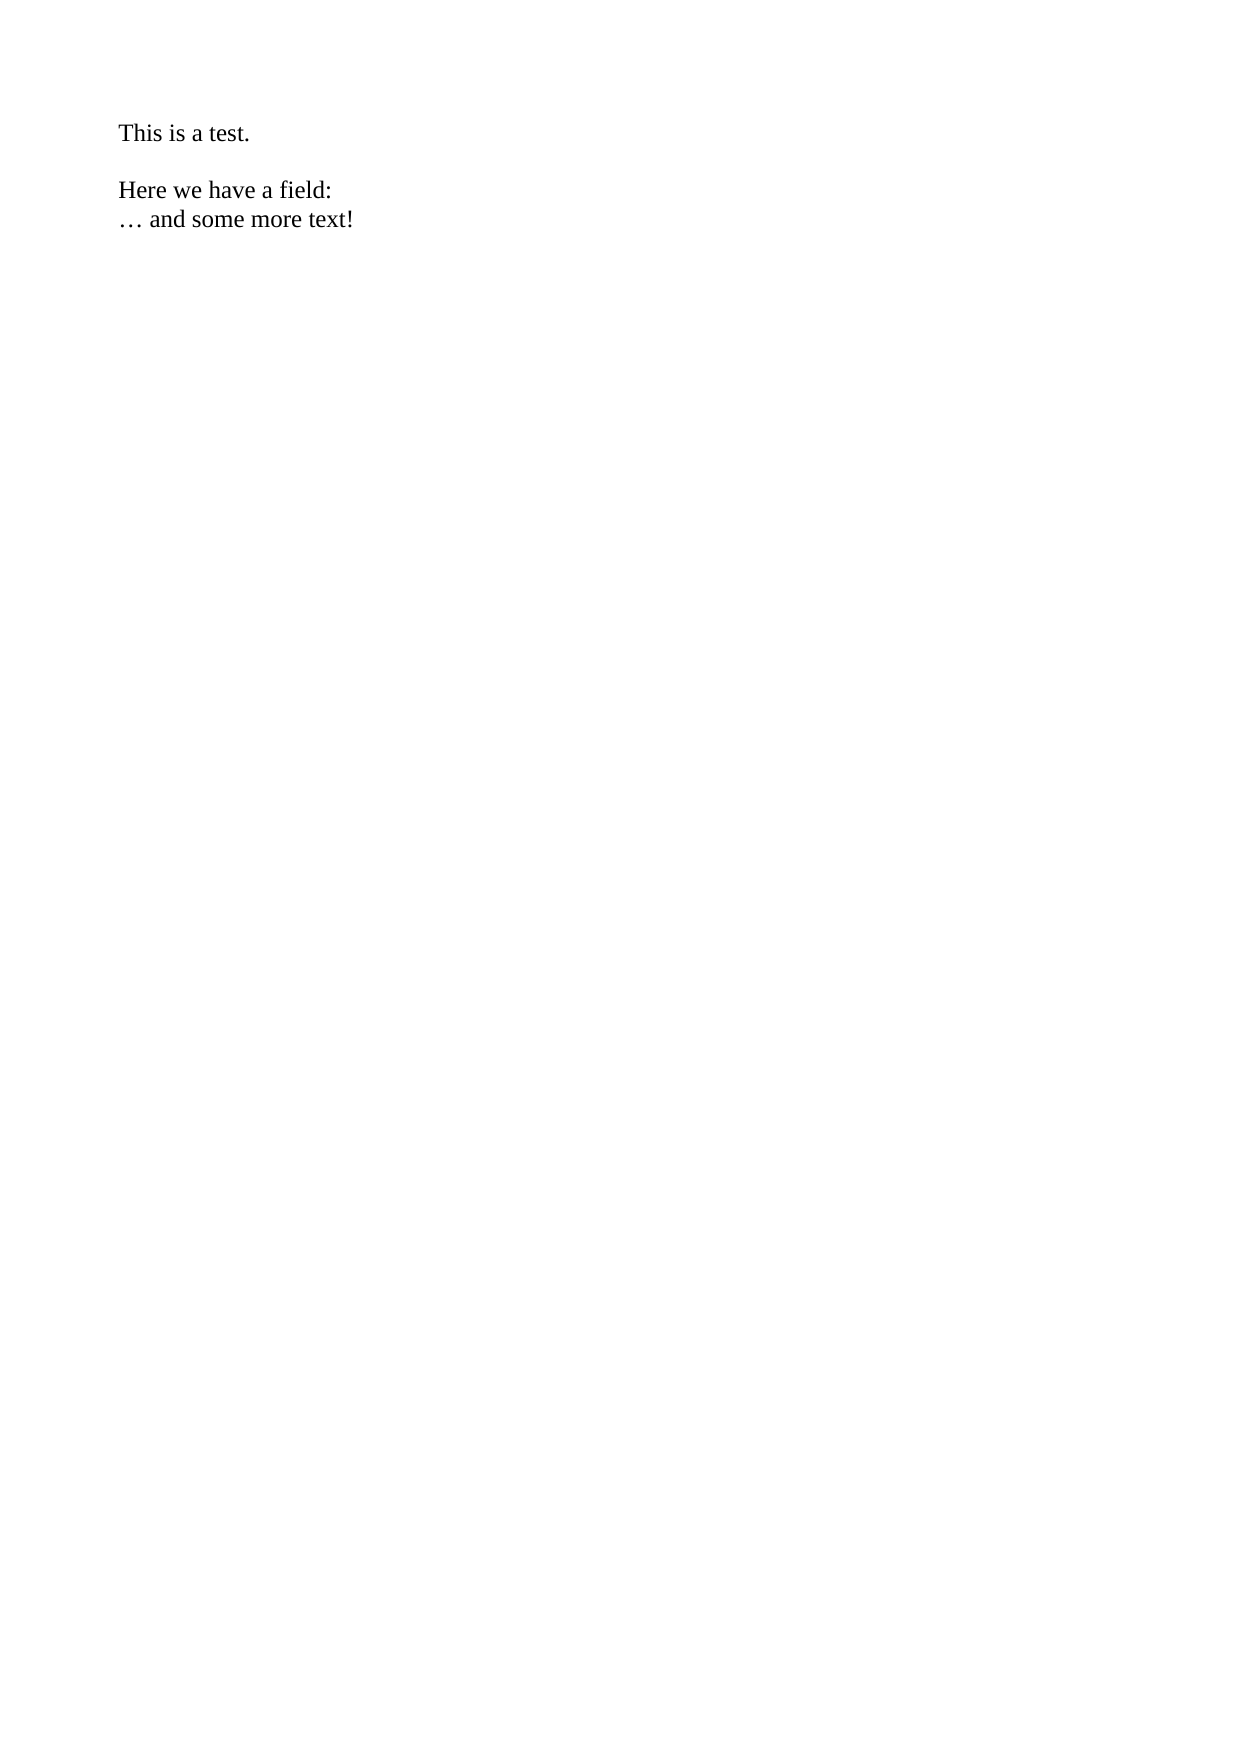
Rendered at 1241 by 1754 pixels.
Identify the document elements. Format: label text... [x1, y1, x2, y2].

text Here we have a field: [118, 176, 1122, 204]
text This is a test. [118, 118, 1122, 147]
text … and some more text! [118, 204, 1122, 233]
